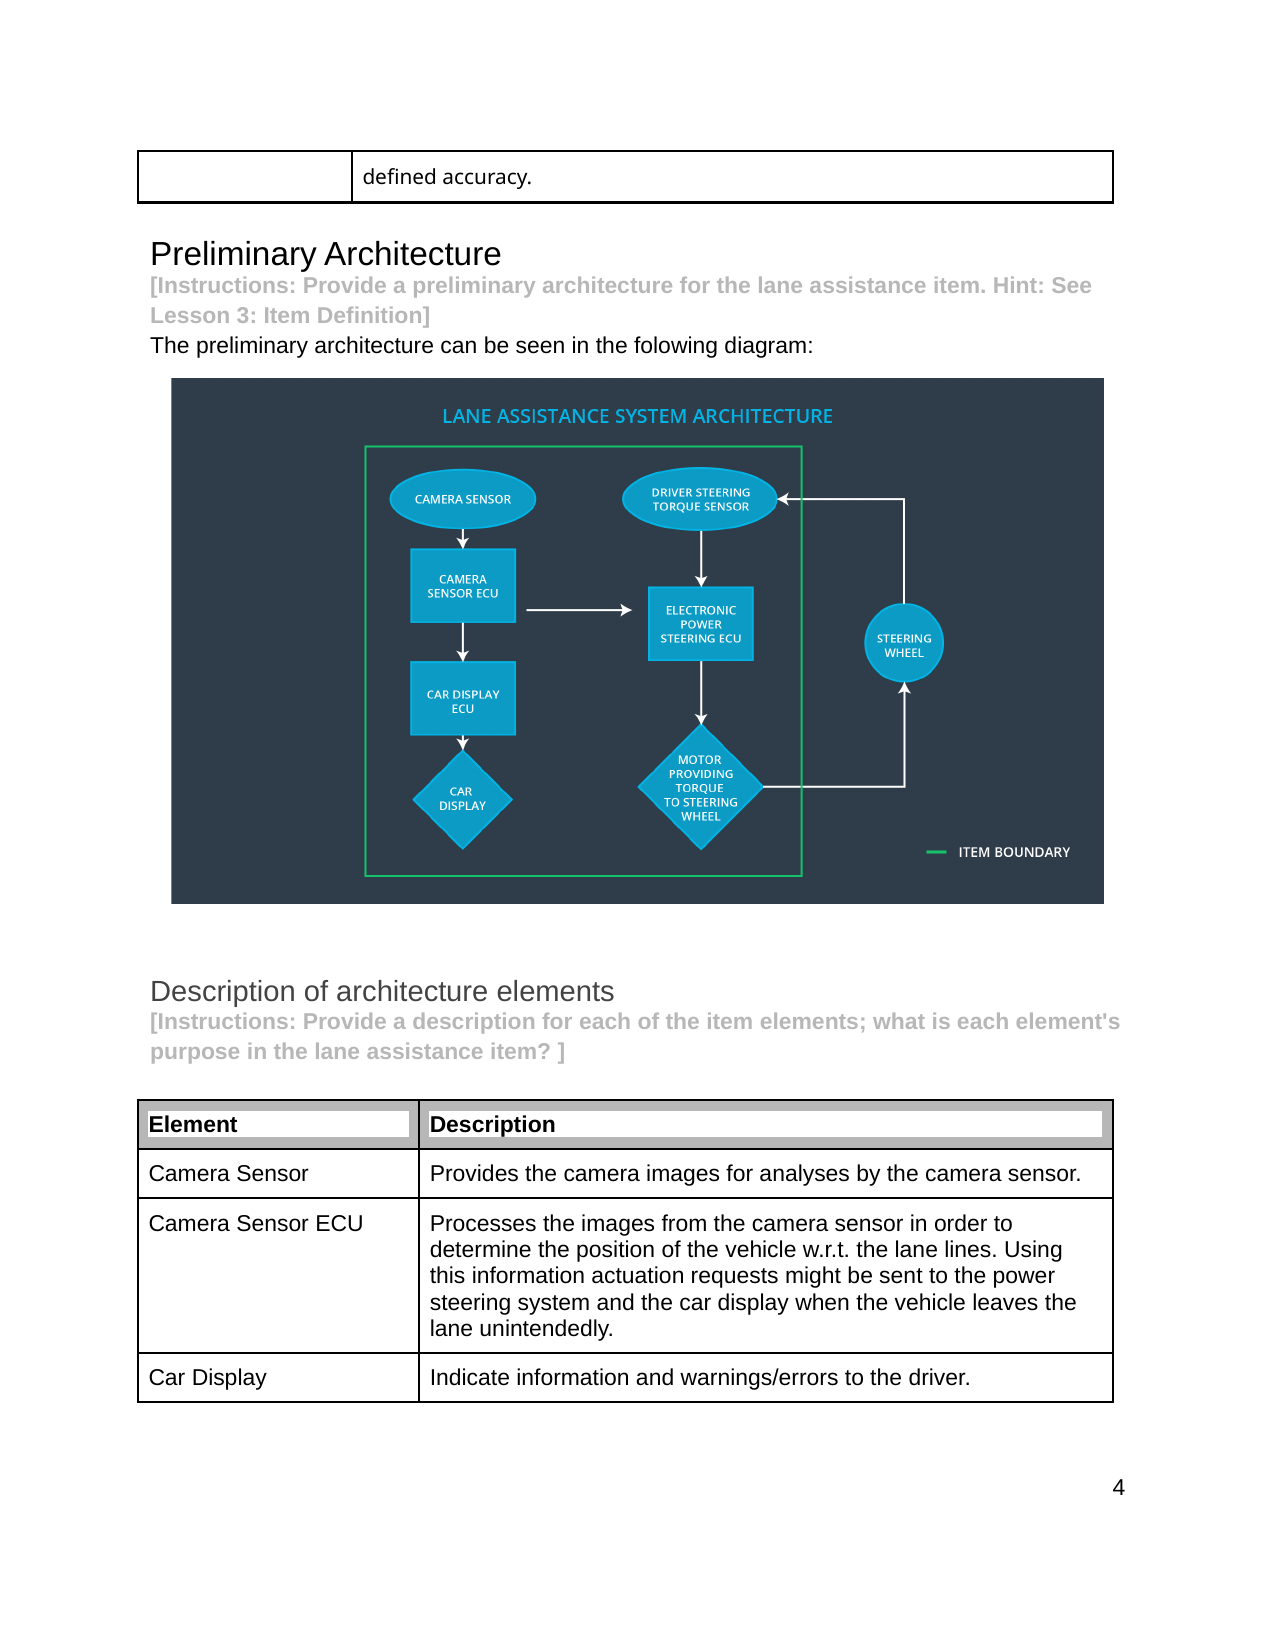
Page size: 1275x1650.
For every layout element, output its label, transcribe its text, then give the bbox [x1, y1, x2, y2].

table_cell Processes the images from the camera sensor in order to determine the position of the vehicle w.r.t. the lane lines. Using this information actuation requests might be sent to the power steering system and the car display when the vehicle leaves the lane unintendedly. [420, 1199, 1112, 1352]
text [Instructions: Provide a preliminary architecture for the lane assistance item. Hint: See Lesson 3: Item Definition] [150, 272, 1125, 329]
text [Instructions: Provide a description for each of the item elements; what is each element's purpose in the lane assistance item? ] [150, 1008, 1125, 1064]
table_cell Provides the camera images for analyses by the camera sensor. [420, 1150, 1112, 1197]
picture [171, 378, 1104, 904]
table_cell Indicate information and warnings/errors to the driver. [420, 1354, 1112, 1401]
subtitle Description of architecture elements [150, 974, 1125, 1008]
table_cell Car Display [139, 1354, 418, 1401]
table_cell Camera Sensor ECU [139, 1199, 418, 1352]
table_cell Camera Sensor [139, 1150, 418, 1197]
subtitle Preliminary Architecture [150, 234, 1125, 272]
table_header Description [420, 1101, 1112, 1148]
table_cell defined accuracy. [353, 152, 1112, 201]
table_cell [139, 152, 351, 201]
text The preliminary architecture can be seen in the folowing diagram: [150, 332, 1125, 359]
table_header Element [139, 1101, 418, 1148]
